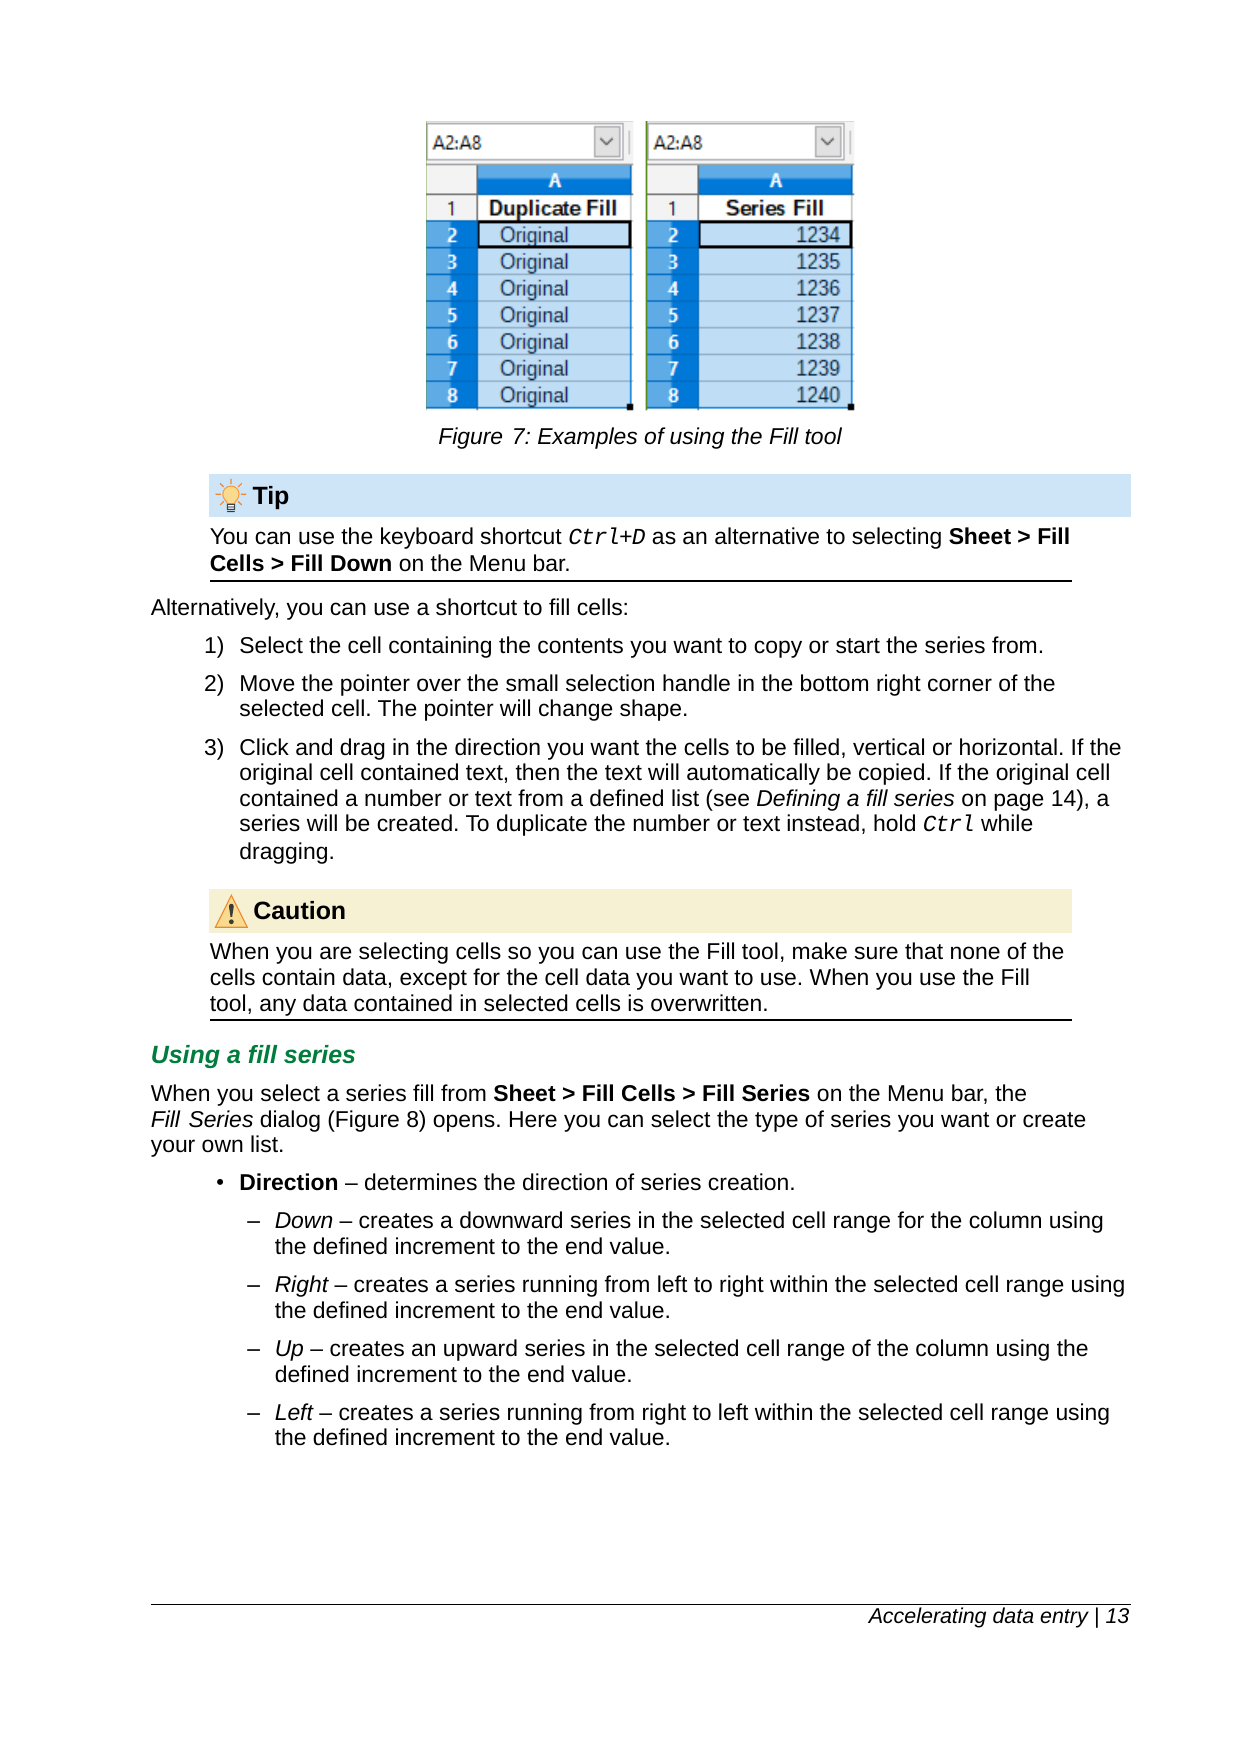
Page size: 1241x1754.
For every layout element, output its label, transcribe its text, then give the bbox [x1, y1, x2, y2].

list When you select a series fill from Sheet > Fill Cells > Fill Series on the Menu bar, the Fill Series dialog (Figure 8) opens. Here you can select the type of series you want or create your own list. [151, 1081, 1131, 1158]
list Direction – determines the direction of series creation. [224, 1170, 1131, 1196]
subtitle Tip [209, 474, 1131, 517]
text You can use the keyboard shortcut Ctrl+D as an alternative to selecting Sheet > Fill Cells > Fill Down on the Menu bar. [209, 523, 1072, 582]
list Move the pointer over the small selection handle in the bottom right corner of the selected cell. The pointer will change shape. [224, 671, 1131, 722]
list Down – creates a downward series in the selected cell range for the column using the defined increment to the end value. [260, 1208, 1131, 1259]
list Left – creates a series running from right to left within the selected cell range using the defined increment to the end value. [260, 1399, 1131, 1451]
subtitle Using a fill series [151, 1040, 1131, 1068]
list Select the cell containing the contents you want to copy or start the series from. [224, 632, 1131, 658]
text When you are selecting cells so you can use the Fill tool, make sure that none of the cells contain data, except for the cell data you want to use. When you use the Fill tool, any data contained in selected cells is overwritten. [209, 939, 1072, 1021]
list Click and drag in the direction you want the cells to be filled, vertical or horizontal. If the original cell contained text, then the text will automatically be copied. If the original cell contained a number or text from a defined list (see Defining a fill series on page 14), a series will be created. To duplicate the number or text instead, hold Ctrl while dragging. [224, 734, 1131, 864]
text Figure 7: Examples of using the Fill tool [426, 424, 856, 449]
picture [426, 121, 856, 412]
list Up – creates an upward series in the selected cell range of the column using the defined increment to the end value. [260, 1336, 1131, 1387]
subtitle Caution [209, 889, 1072, 933]
list Right – creates a series running from left to right within the selected cell range using the defined increment to the end value. [260, 1272, 1131, 1323]
list Alternatively, you can use a shortcut to fill cells: [151, 594, 1131, 620]
